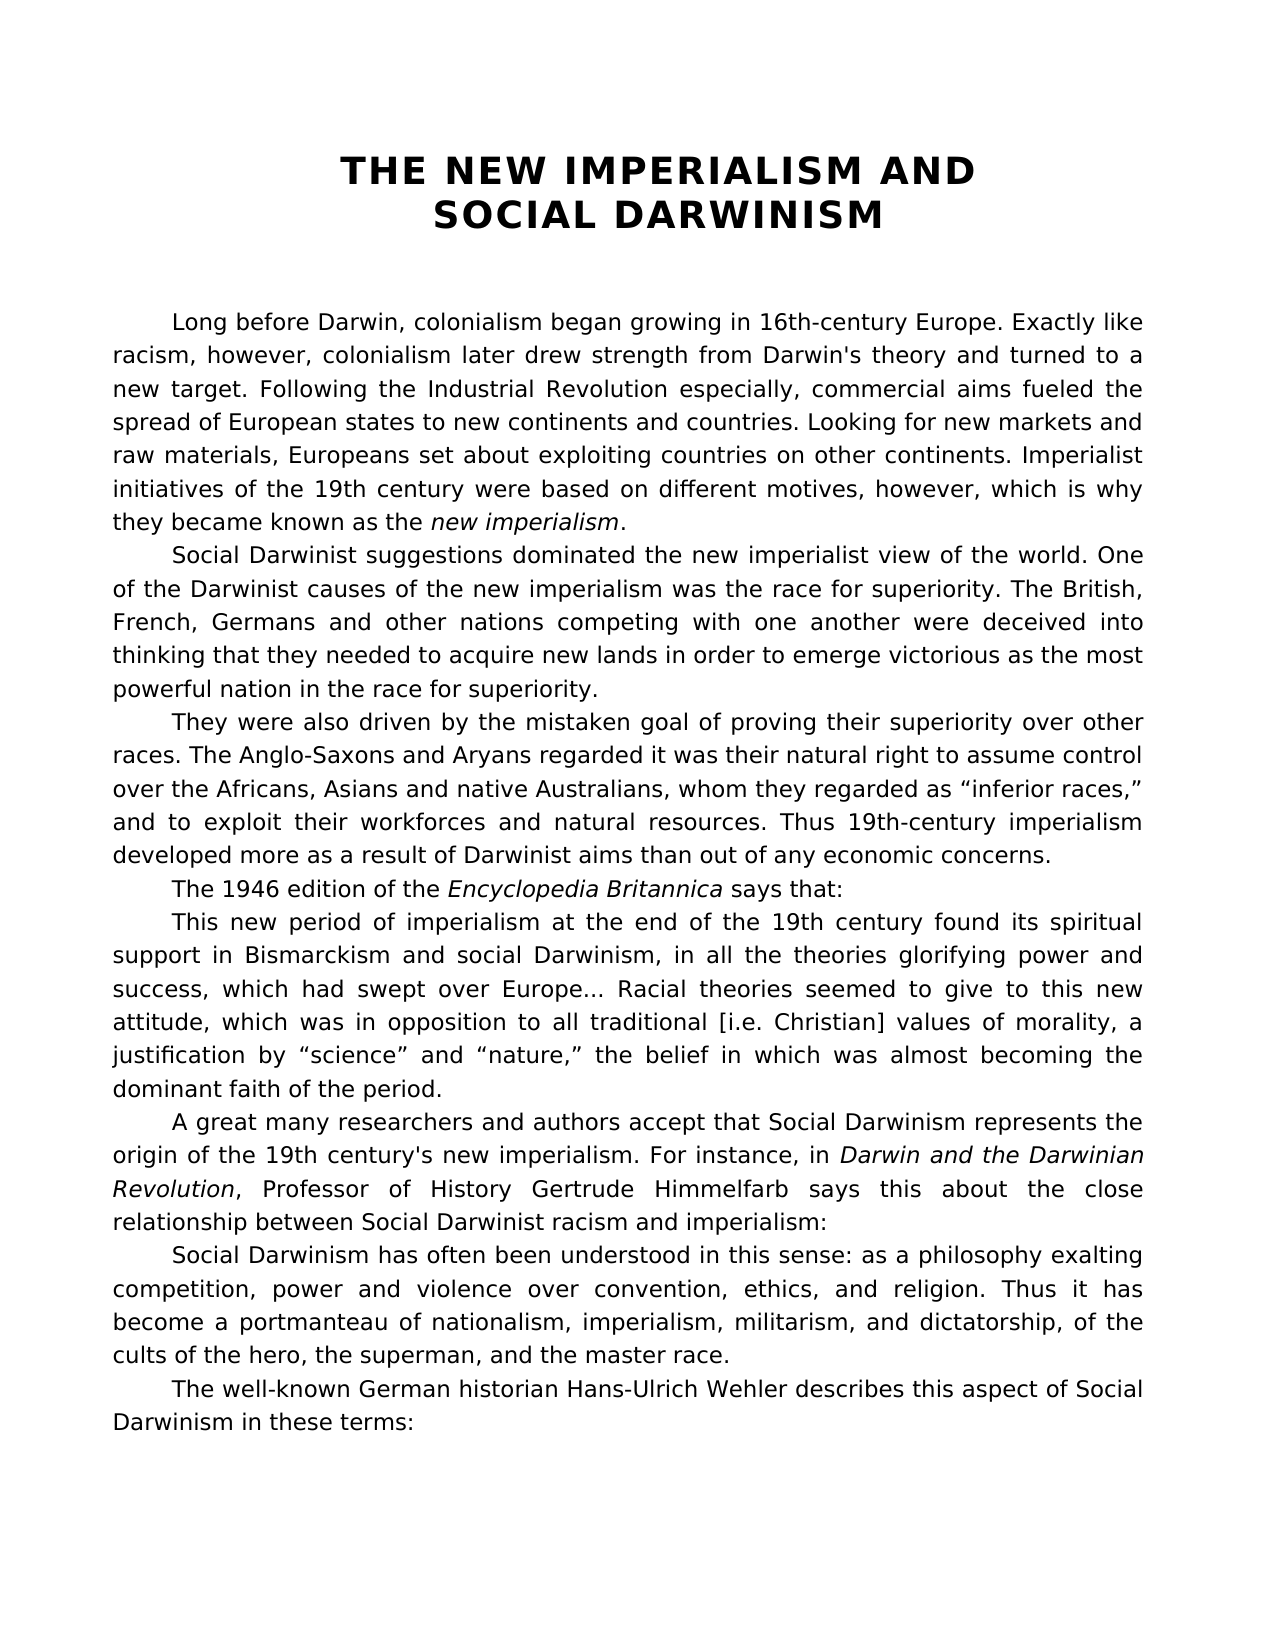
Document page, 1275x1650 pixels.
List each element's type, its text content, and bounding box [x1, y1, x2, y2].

text This new period of imperialism at the end of the 19th century found its spiritual support in Bismarckism and social Darwinism, in all the theories glorifying power and success, which had swept over Europe... Racial theories seemed to give to this new attitude, which was in opposition to all traditional [i.e. Christian] values of morality, a justification by “science” and “nature,” the belief in which was almost becoming the dominant faith of the period. [112, 904, 1145, 1104]
text The New ImperIalIsm and [112, 150, 1145, 194]
text The well-known German historian Hans-Ulrich Wehler describes this aspect of Social Darwinism in these terms: [112, 1371, 1145, 1437]
text Long before Darwin, colonialism began growing in 16th-century Europe. Exactly like racism, however, colonialism later drew strength from Darwin's theory and turned to a new target. Following the Industrial Revolution especially, commercial aims fueled the spread of European states to new continents and countries. Looking for new markets and raw materials, Europeans set about exploiting countries on other continents. Imperialist initiatives of the 19th century were based on different motives, however, which is why they became known as the new imperialism. [112, 304, 1145, 537]
text SocIal DarwInIsm [112, 194, 1145, 237]
text Social Darwinism has often been understood in this sense: as a philosophy exalting competition, power and violence over convention, ethics, and religion. Thus it has become a portmanteau of nationalism, imperialism, militarism, and dictatorship, of the cults of the hero, the superman, and the master race. [112, 1237, 1145, 1371]
text Social Darwinist suggestions dominated the new imperialist view of the world. One of the Darwinist causes of the new imperialism was the race for superiority. The British, French, Germans and other nations competing with one another were deceived into thinking that they needed to acquire new lands in order to emerge victorious as the most powerful nation in the race for superiority. [112, 537, 1145, 704]
text A great many researchers and authors accept that Social Darwinism represents the origin of the 19th century's new imperialism. For instance, in Darwin and the Darwinian Revolution, Professor of History Gertrude Himmelfarb says this about the close relationship between Social Darwinist racism and imperialism: [112, 1104, 1145, 1237]
text They were also driven by the mistaken goal of proving their superiority over other races. The Anglo-Saxons and Aryans regarded it was their natural right to assume control over the Africans, Asians and native Australians, whom they regarded as “inferior races,” and to exploit their workforces and natural resources. Thus 19th-century imperialism developed more as a result of Darwinist aims than out of any economic concerns. [112, 704, 1145, 871]
text The 1946 edition of the Encyclopedia Britannica says that: [112, 871, 1145, 904]
